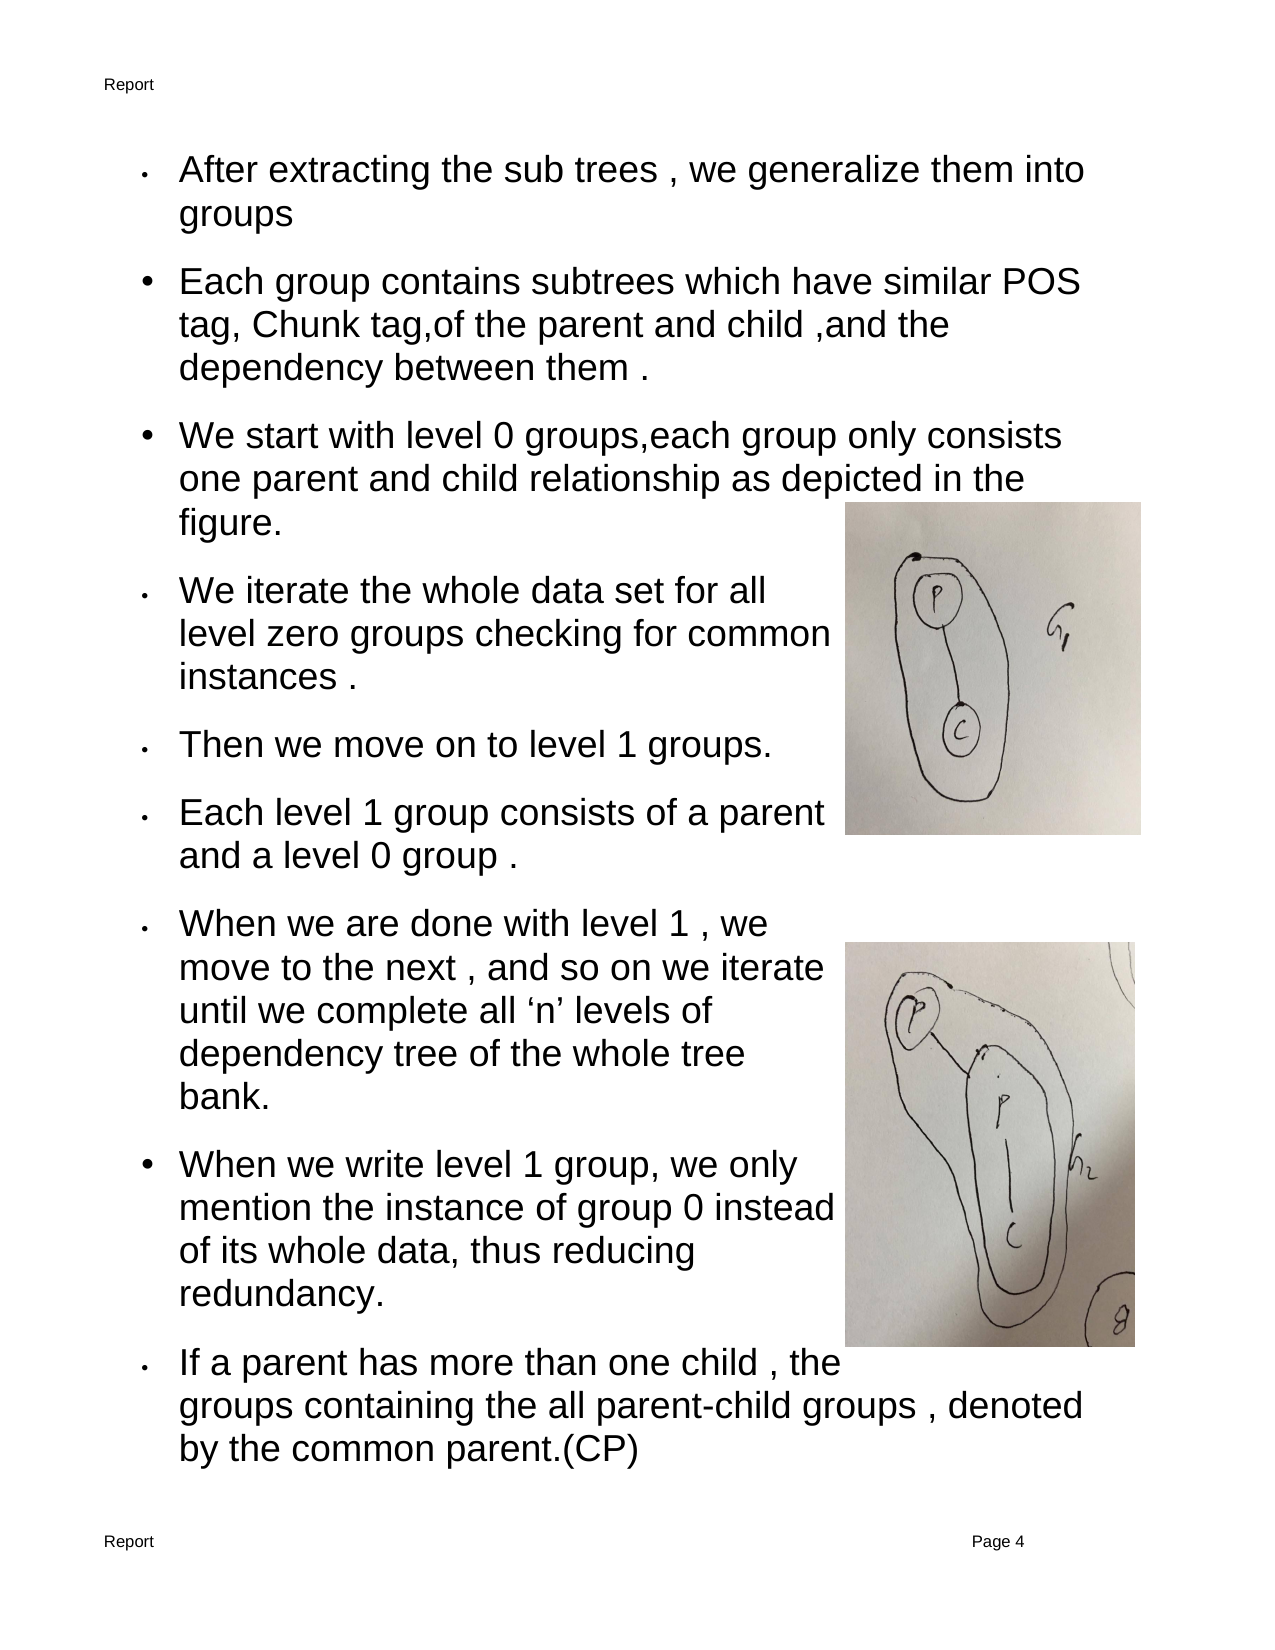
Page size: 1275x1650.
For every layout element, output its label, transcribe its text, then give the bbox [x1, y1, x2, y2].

picture [845, 942, 1135, 1347]
list When we write level 1 group, we only mention the instance of group 0 instead of its whole data, thus reducing redundancy. [141, 1142, 845, 1315]
picture [845, 502, 1141, 835]
list We iterate the whole data set for all level zero groups checking for common instances . [141, 568, 845, 697]
list We start with level 0 groups,each group only consists one parent and child relationship as depicted in the figure. [141, 413, 1098, 543]
list Each level 1 group consists of a parent and a level 0 group . [141, 790, 1098, 877]
list Each group contains subtrees which have similar POS tag, Chunk tag,of the parent and child ,and the dependency between them . [141, 259, 1098, 388]
list Then we move on to level 1 groups. [141, 722, 845, 765]
list If a parent has more than one child , the groups containing the all parent-child groups , denoted by the common parent.(CP) [141, 1340, 1098, 1469]
list After extracting the sub trees , we generalize them into groups [141, 148, 1098, 234]
list When we are done with level 1 , we move to the next , and so on we iterate until we complete all ‘n’ levels of dependency tree of the whole tree bank. [141, 902, 1098, 1117]
